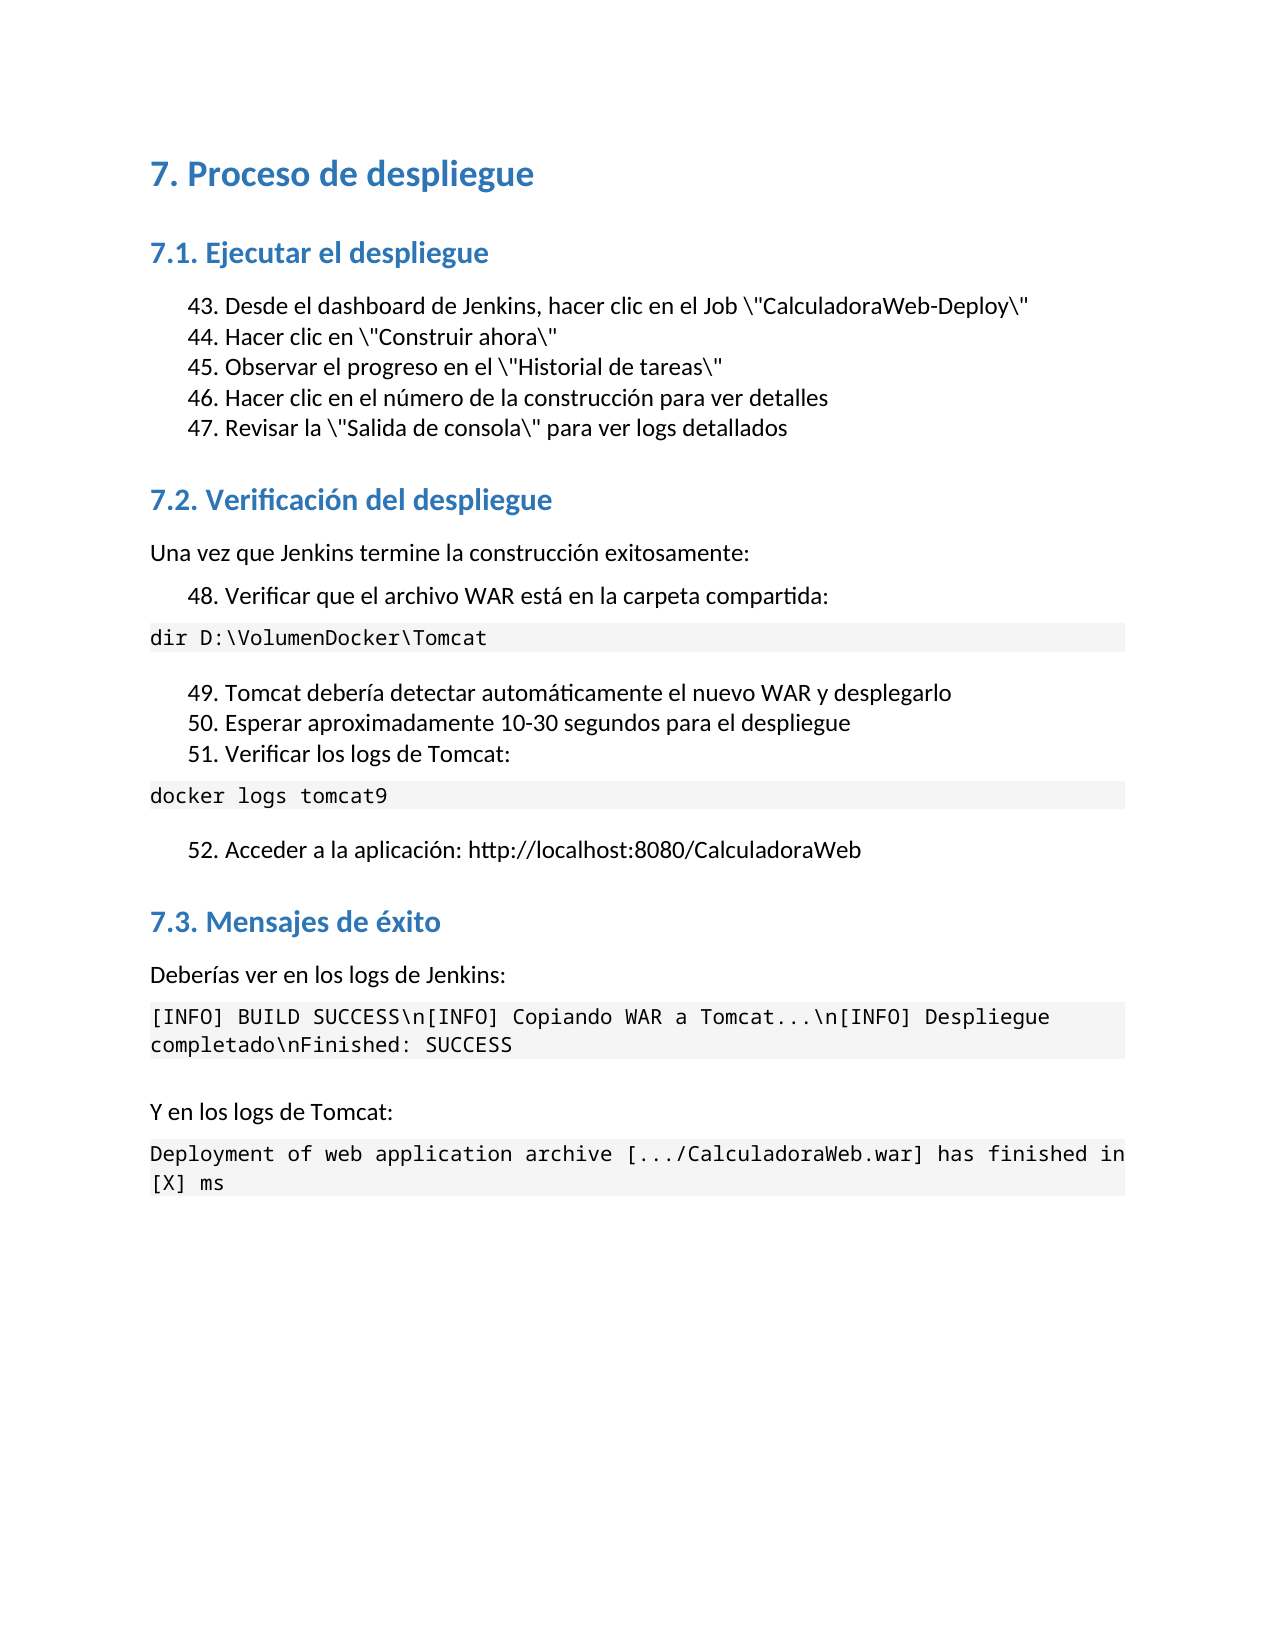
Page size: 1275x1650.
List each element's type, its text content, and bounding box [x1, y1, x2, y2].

list Acceder a la aplicación: http://localhost:8080/CalculadoraWeb [187, 834, 1125, 865]
list Hacer clic en \"Construir ahora\" [187, 321, 1125, 351]
text Y en los logs de Tomcat: [150, 1096, 1125, 1127]
text Deployment of web application archive [.../CalculadoraWeb.war] has finished in [X] ms [150, 1139, 1125, 1196]
text [INFO] BUILD SUCCESS\n[INFO] Copiando WAR a Tomcat...\n[INFO] Despliegue completado\nFinished: SUCCESS [150, 1002, 1125, 1059]
subtitle 7.2. Verificación del despliegue [150, 480, 1125, 518]
subtitle 7.3. Mensajes de éxito [150, 902, 1125, 940]
list Verificar que el archivo WAR está en la carpeta compartida: [187, 580, 1125, 611]
text dir D:\VolumenDocker\Tomcat [150, 623, 1125, 652]
text Una vez que Jenkins termine la construcción exitosamente: [150, 537, 1125, 568]
list Verificar los logs de Tomcat: [187, 738, 1125, 768]
list Revisar la \"Salida de consola\" para ver logs detallados [187, 412, 1125, 443]
text Deberías ver en los logs de Jenkins: [150, 959, 1125, 989]
subtitle 7. Proceso de despliegue [150, 150, 1125, 196]
list Observar el progreso en el \"Historial de tareas\" [187, 351, 1125, 382]
list Esperar aproximadamente 10-30 segundos para el despliegue [187, 707, 1125, 738]
list Desde el dashboard de Jenkins, hacer clic en el Job \"CalculadoraWeb-Deploy\" [187, 290, 1125, 321]
list Hacer clic en el número de la construcción para ver detalles [187, 382, 1125, 412]
subtitle 7.1. Ejecutar el despliegue [150, 233, 1125, 271]
list Tomcat debería detectar automáticamente el nuevo WAR y desplegarlo [187, 677, 1125, 707]
text docker logs tomcat9 [150, 781, 1125, 809]
